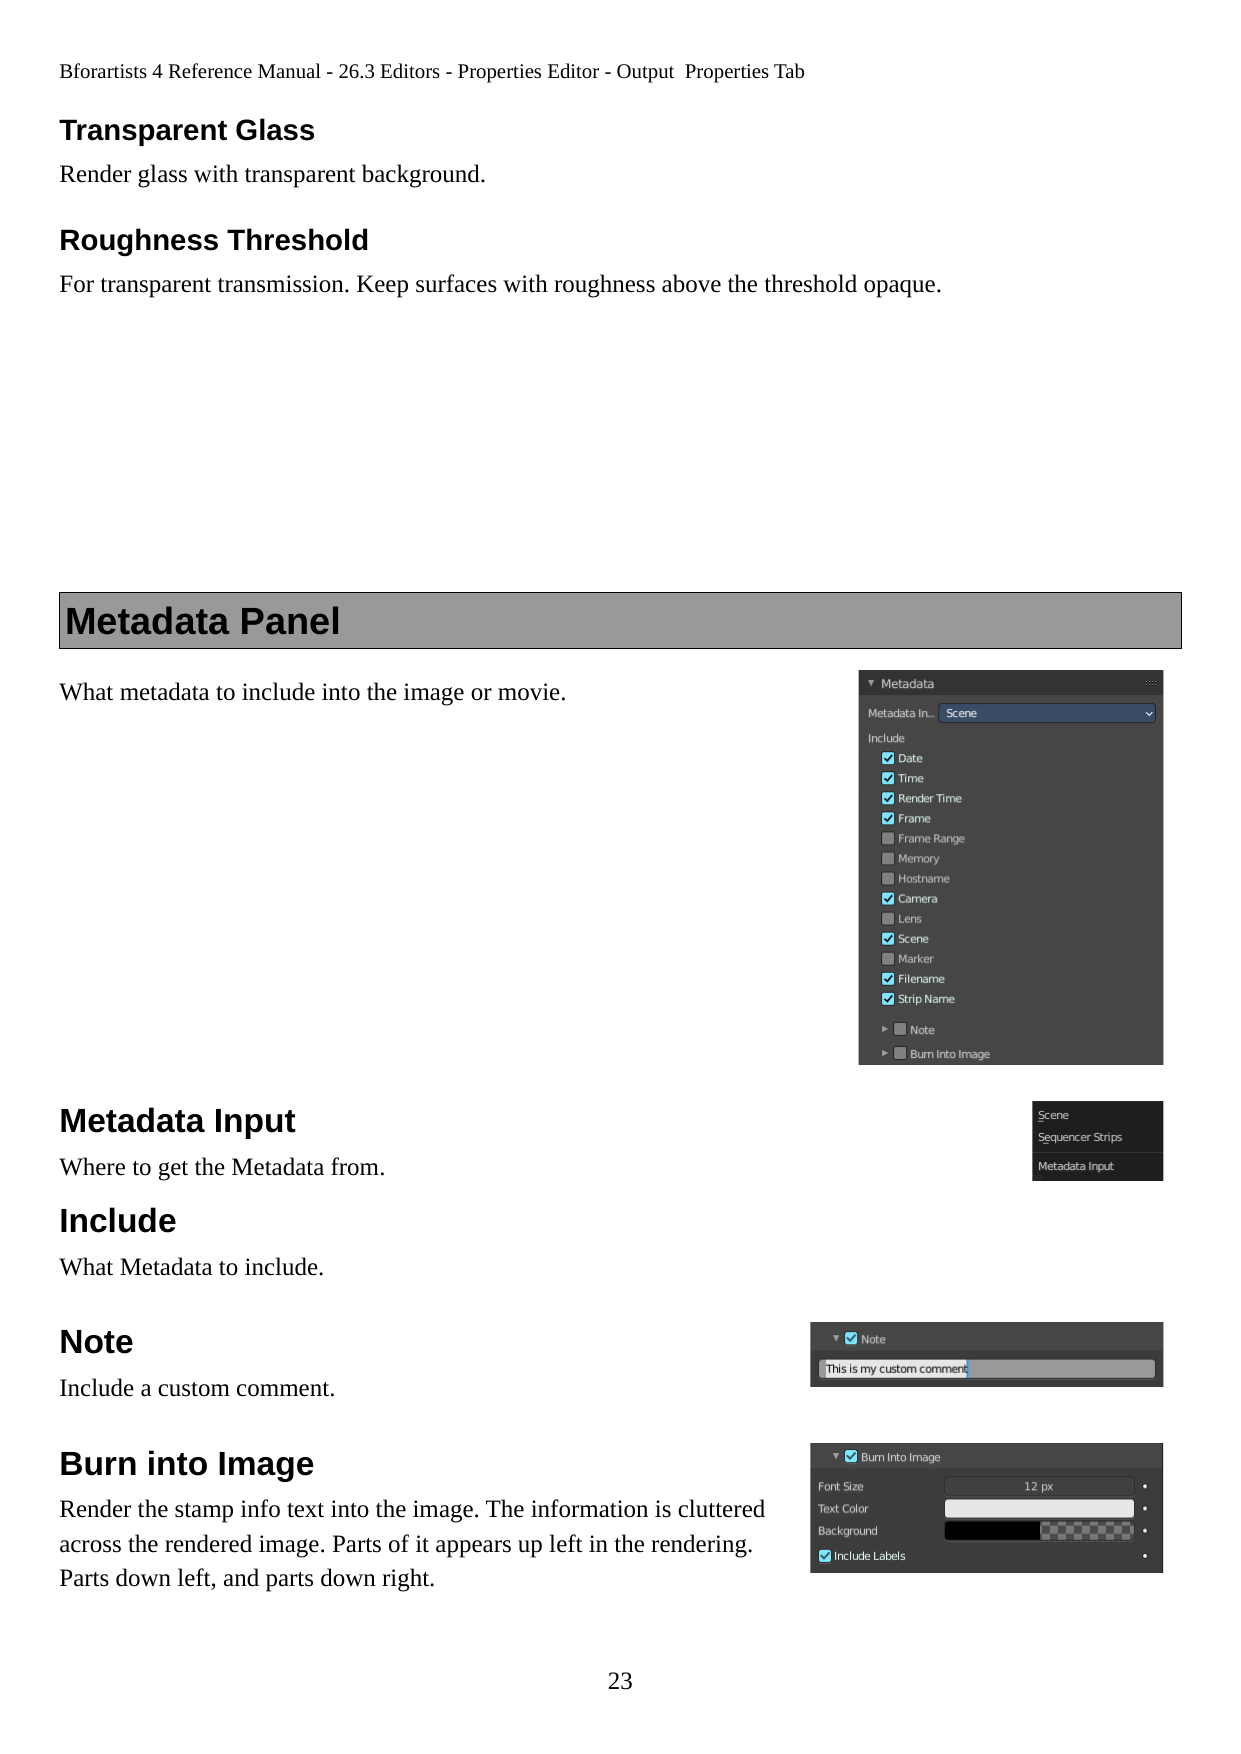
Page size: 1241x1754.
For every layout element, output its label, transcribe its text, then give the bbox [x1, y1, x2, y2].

picture [810, 1322, 1164, 1387]
text What metadata to include into the image or movie. [59, 677, 858, 706]
subtitle Transparent Glass [59, 113, 1181, 146]
subtitle Burn into Image [59, 1443, 810, 1482]
subtitle Roughness Threshold [59, 222, 1181, 256]
subtitle Note [59, 1322, 810, 1361]
text What Metadata to include. [59, 1252, 1181, 1281]
text Render the stamp info text into the image. The information is cluttered across the rendered image. Parts of it appears up left in the rendering. Parts down left, and parts down right. [59, 1494, 1181, 1592]
text Include a custom comment. [59, 1373, 1181, 1402]
subtitle Include [59, 1201, 1181, 1240]
subtitle [1164, 1101, 1181, 1139]
text Render glass with transparent background. [59, 159, 1181, 188]
table_header Metadata Panel [60, 593, 1181, 648]
picture [858, 670, 1164, 1065]
subtitle [1164, 1443, 1181, 1482]
picture [1032, 1101, 1164, 1181]
picture [810, 1443, 1164, 1573]
text Where to get the Metadata from. [59, 1152, 1032, 1180]
subtitle Metadata Input [59, 1101, 1032, 1139]
subtitle [1164, 1322, 1181, 1361]
text For transparent transmission. Keep surfaces with roughness above the threshold opaque. [59, 269, 1181, 297]
